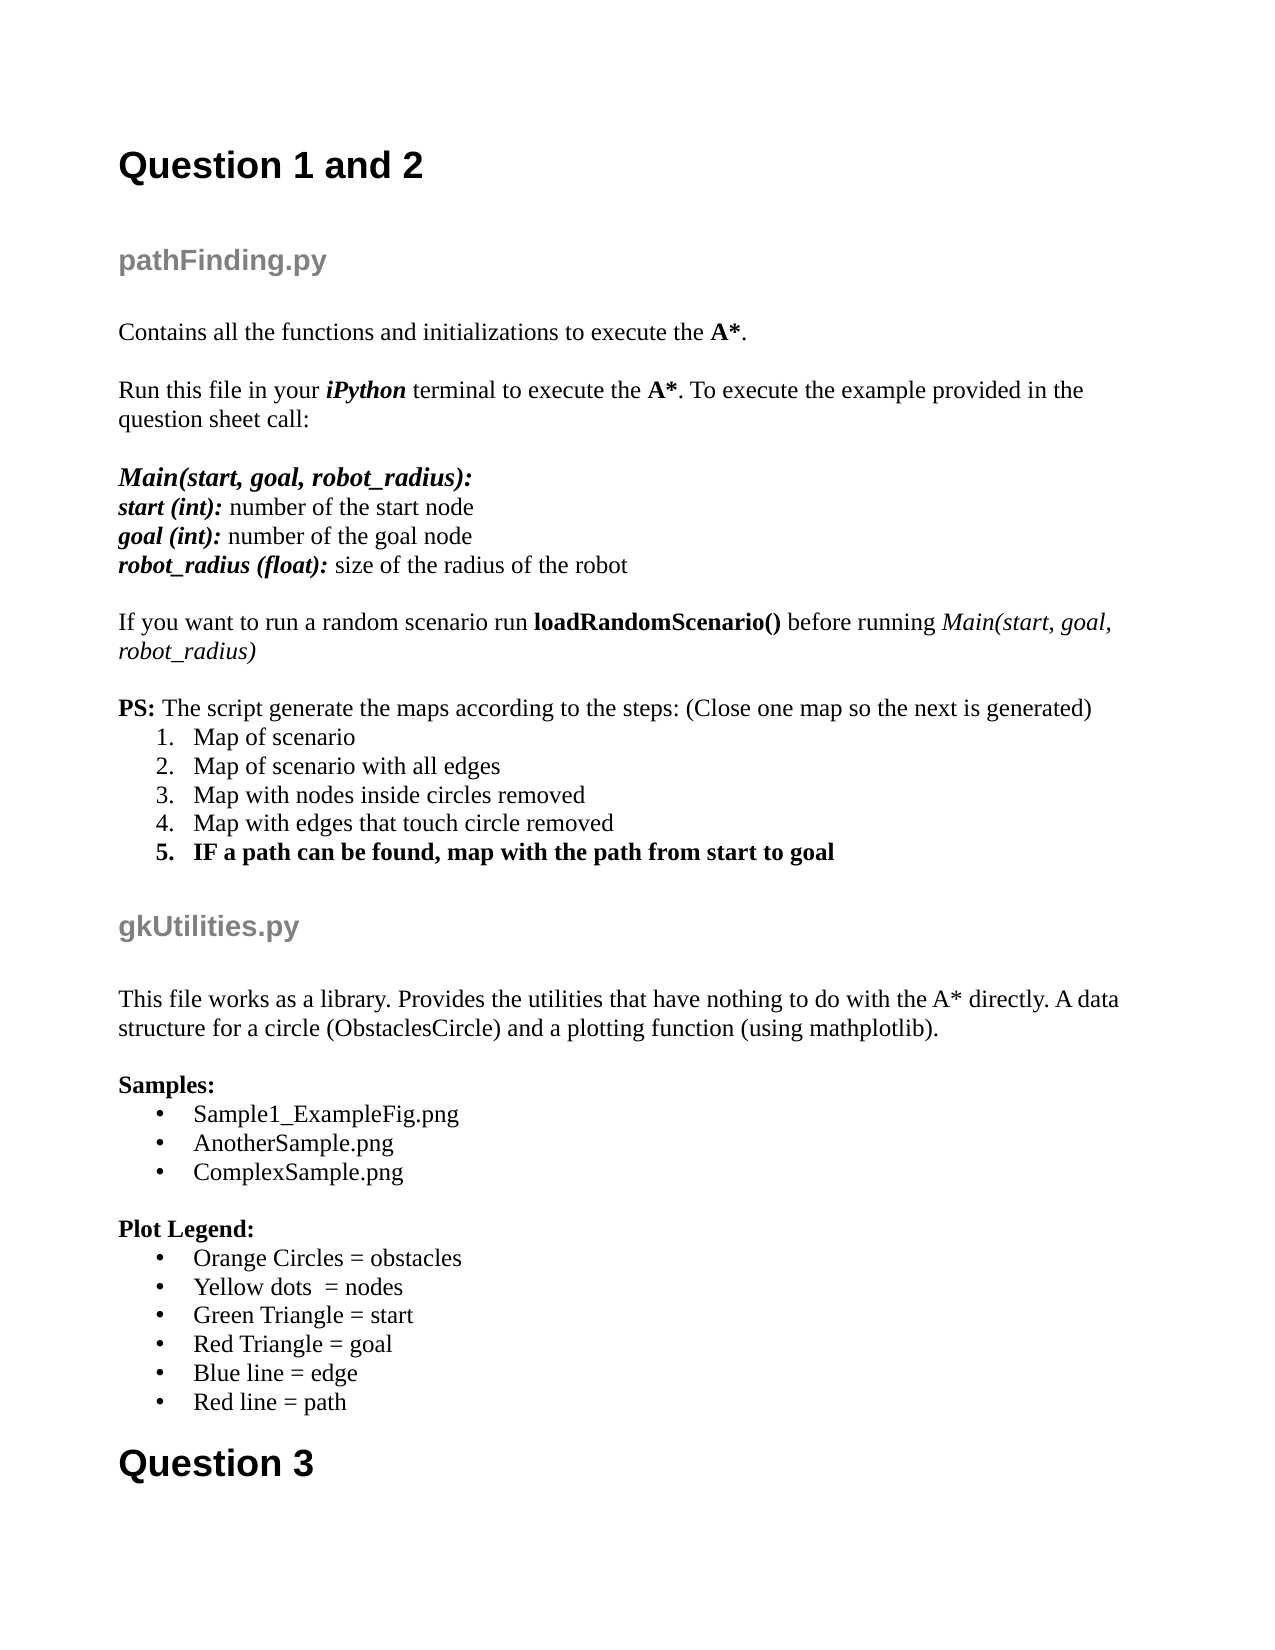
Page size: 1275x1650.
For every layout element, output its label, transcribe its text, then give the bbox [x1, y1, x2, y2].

subtitle Question 3 [118, 1440, 1157, 1484]
list Yellow dots = nodes [156, 1272, 1157, 1300]
text Main(start, goal, robot_radius): [118, 461, 1157, 492]
list Map of scenario with all edges [156, 751, 1157, 780]
list Map with edges that touch circle removed [156, 808, 1157, 837]
list AnotherSample.png [156, 1128, 1157, 1157]
text goal (int): number of the goal node [118, 521, 1157, 550]
text Plot Legend: [118, 1214, 1157, 1243]
list Blue line = edge [156, 1358, 1157, 1387]
list ComplexSample.png [156, 1157, 1157, 1185]
text Run this file in your iPython terminal to execute the A*. To execute the example provided in the question sheet call: [118, 375, 1157, 432]
text start (int): number of the start node [118, 492, 1157, 521]
text This file works as a library. Provides the utilities that have nothing to do with the A* directly. A data structure for a circle (ObstaclesCircle) and a plotting function (using mathplotlib). [118, 984, 1157, 1042]
text robot_radius (float): size of the radius of the robot [118, 550, 1157, 578]
text Contains all the functions and initializations to execute the A*. [118, 317, 1157, 346]
list Sample1_ExampleFig.png [156, 1099, 1157, 1128]
list Red line = path [156, 1387, 1157, 1415]
list Orange Circles = obstacles [156, 1243, 1157, 1272]
text PS: The script generate the maps according to the steps: (Close one map so the next is generated) [118, 693, 1157, 722]
subtitle gkUtilities.py [118, 909, 1157, 943]
subtitle Question 1 and 2 [118, 143, 1157, 187]
text If you want to run a random scenario run loadRandomScenario() before running Main(start, goal, robot_radius) [118, 607, 1157, 665]
list Green Triangle = start [156, 1300, 1157, 1329]
text Samples: [118, 1070, 1157, 1099]
list Red Triangle = goal [156, 1329, 1157, 1358]
list IF a path can be found, map with the path from start to goal [156, 837, 1157, 866]
subtitle pathFinding.py [118, 243, 1157, 276]
list Map with nodes inside circles removed [156, 780, 1157, 808]
list Map of scenario [156, 722, 1157, 751]
